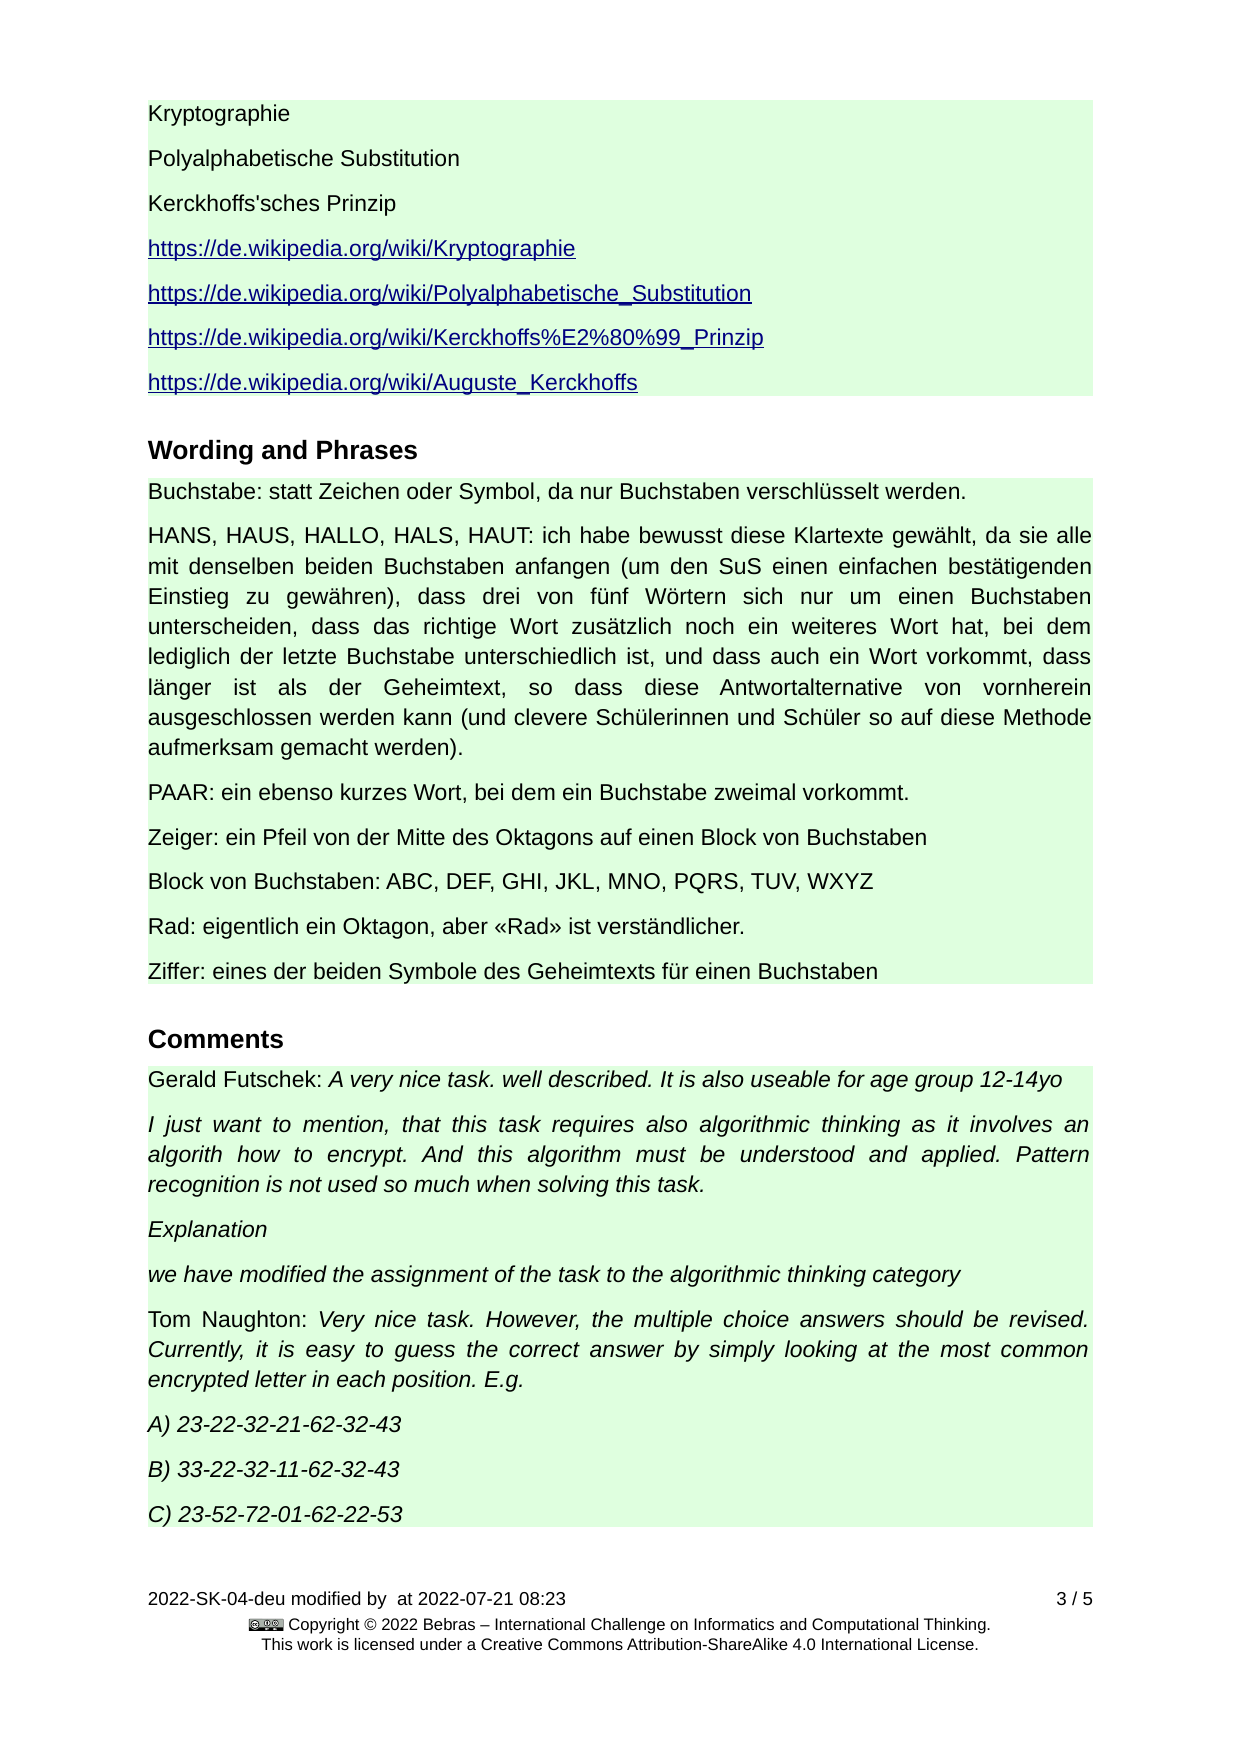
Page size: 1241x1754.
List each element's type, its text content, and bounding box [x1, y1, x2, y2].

text HANS, HAUS, HALLO, HALS, HAUT: ich habe bewusst diese Klartexte gewählt, da sie alle mit denselben beiden Buchstaben anfangen (um den SuS einen einfachen bestätigenden Einstieg zu gewähren), dass drei von fünf Wörtern sich nur um einen Buchstaben unterscheiden, dass das richtige Wort zusätzlich noch ein weiteres Wort hat, bei dem lediglich der letzte Buchstabe unterschiedlich ist, und dass auch ein Wort vorkommt, dass länger ist als der Geheimtext, so dass diese Antwortalternative von vornherein ausgeschlossen werden kann (und clevere Schülerinnen und Schüler so auf diese Methode aufmerksam gemacht werden). [148, 522, 1093, 760]
text I just want to mention, that this task requires also algorithmic thinking as it involves an algorith how to encrypt. And this algorithm must be understood and applied. Pattern recognition is not used so much when solving this task. [148, 1111, 1093, 1198]
text Rad: eigentlich ein Oktagon, aber «Rad» ist verständlicher. [148, 913, 1093, 939]
text C) 23-52-72-01-62-22-53 [148, 1501, 1093, 1527]
text Buchstabe: statt Zeichen oder Symbol, da nur Buchstaben verschlüsselt werden. [148, 478, 1093, 504]
text PAAR: ein ebenso kurzes Wort, bei dem ein Buchstabe zweimal vorkommt. [148, 779, 1093, 805]
text Block von Buchstaben: ABC, DEF, GHI, JKL, MNO, PQRS, TUV, WXYZ [148, 868, 1093, 894]
text Kerckhoffs'sches Prinzip [148, 190, 1093, 216]
text B) 33-22-32-11-62-32-43 [148, 1456, 1093, 1482]
text https://de.wikipedia.org/wiki/Polyalphabetische_Substitution [148, 279, 1093, 306]
text Tom Naughton: Very nice task. However, the multiple choice answers should be revised. Currently, it is easy to guess the correct answer by simply looking at the most common encrypted letter in each position. E.g. [148, 1306, 1093, 1393]
text Explanation [148, 1216, 1093, 1243]
text Ziffer: eines der beiden Symbole des Geheimtexts für einen Buchstaben [148, 958, 1093, 984]
text Kryptographie [148, 100, 1093, 127]
text https://de.wikipedia.org/wiki/Kerckhoffs%E2%80%99_Prinzip [148, 324, 1093, 351]
text we have modified the assignment of the task to the algorithmic thinking category [148, 1261, 1093, 1287]
text Zeiger: ein Pfeil von der Mitte des Oktagons auf einen Block von Buchstaben [148, 823, 1093, 850]
text Polyalphabetische Substitution [148, 145, 1093, 172]
subtitle Wording and Phrases [148, 435, 1093, 465]
text https://de.wikipedia.org/wiki/Kryptographie [148, 235, 1093, 261]
text https://de.wikipedia.org/wiki/Auguste_Kerckhoffs [148, 369, 1093, 396]
subtitle Comments [148, 1023, 1093, 1054]
text Gerald Futschek: A very nice task. well described. It is also useable for age group 12-14yo [148, 1066, 1093, 1093]
text A) 23-22-32-21-62-32-43 [148, 1411, 1093, 1437]
